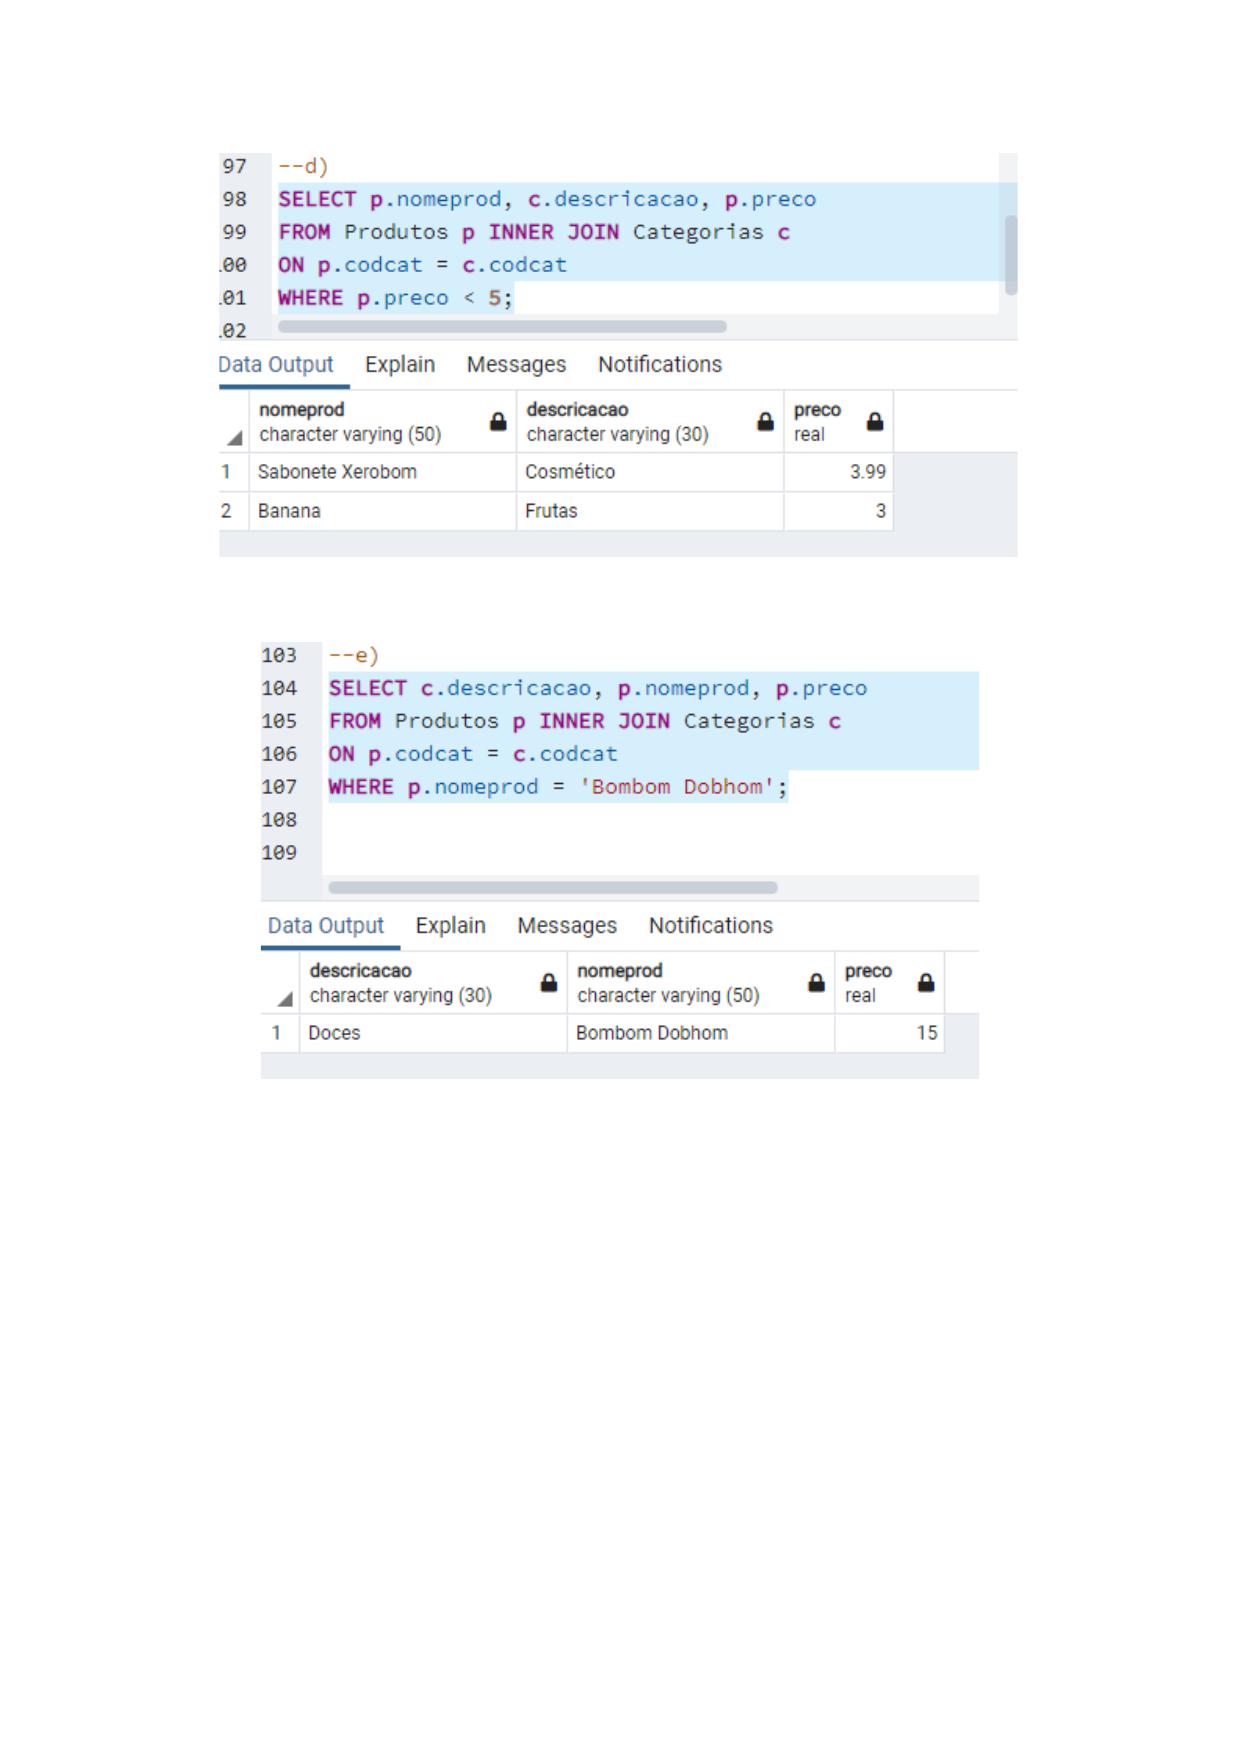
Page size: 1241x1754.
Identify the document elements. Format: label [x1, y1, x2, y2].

picture [260, 642, 980, 1079]
picture [219, 153, 1018, 557]
